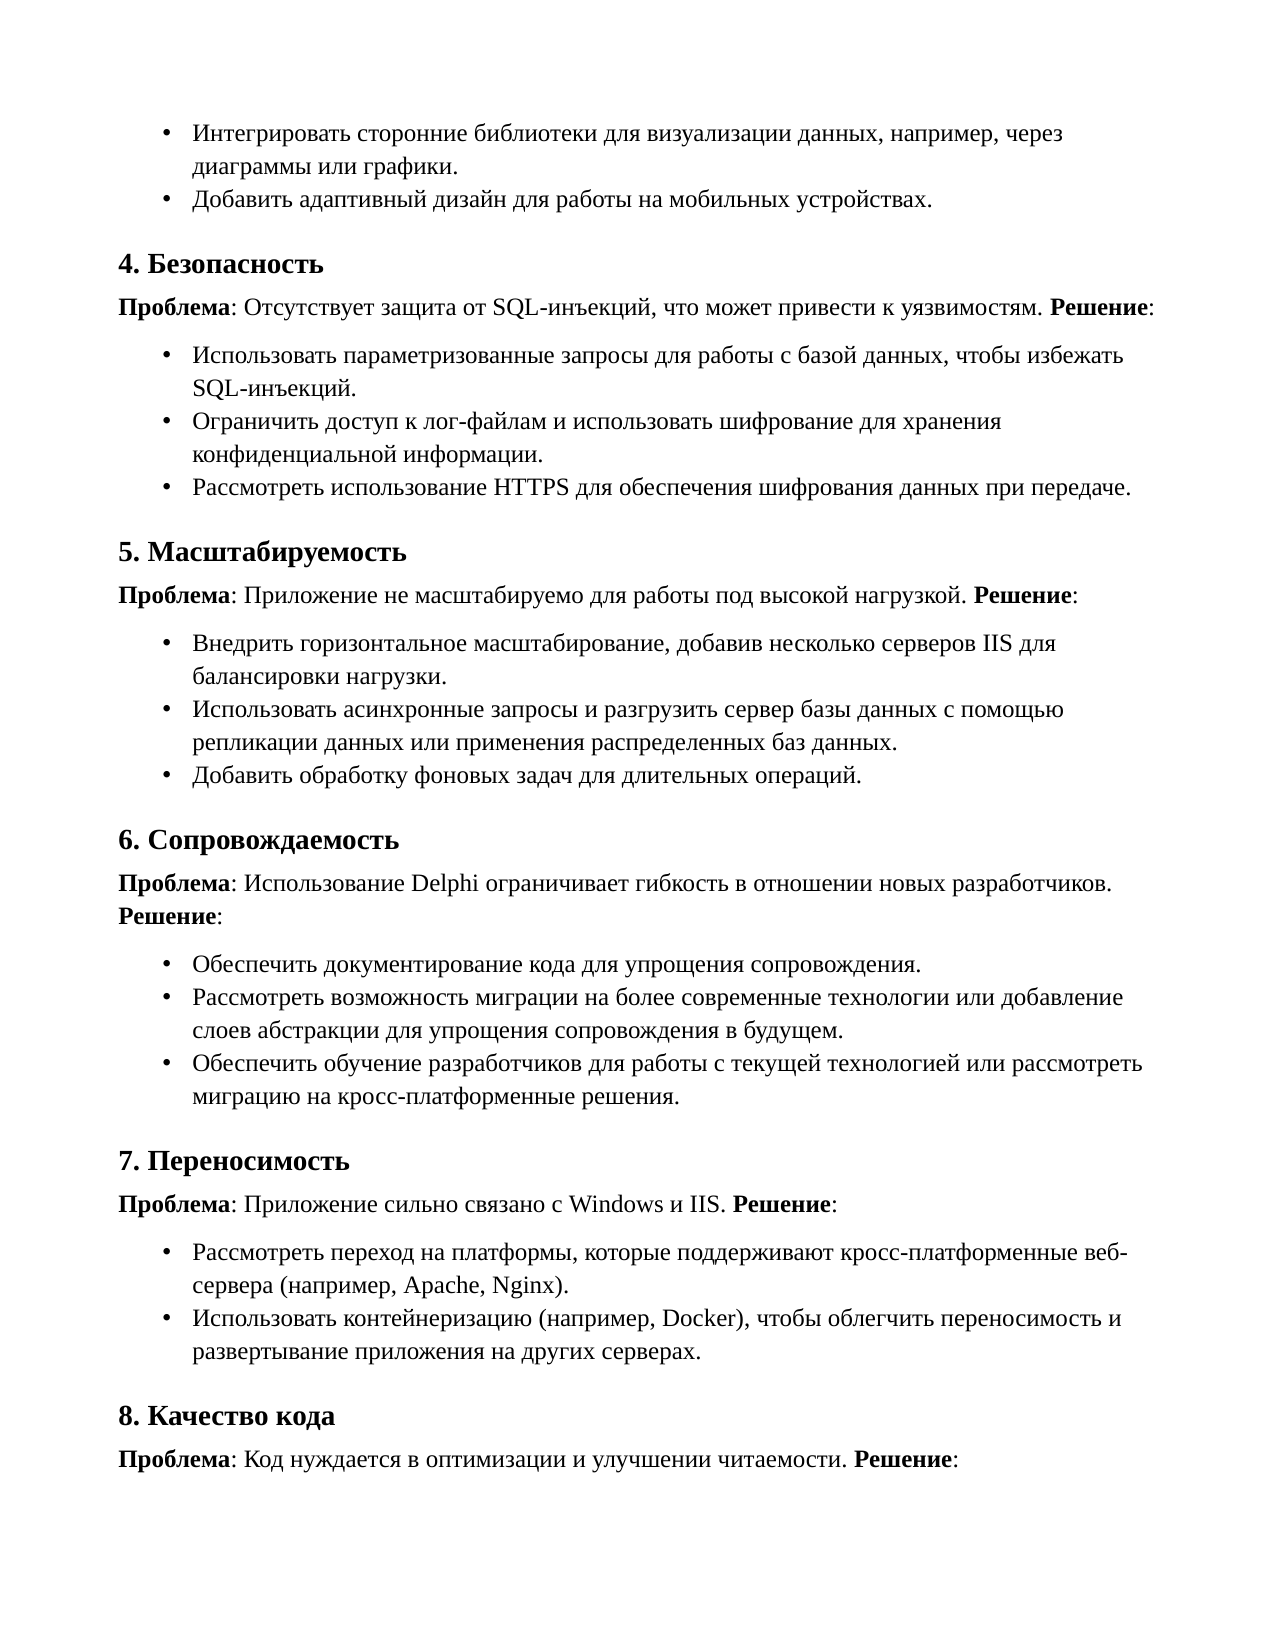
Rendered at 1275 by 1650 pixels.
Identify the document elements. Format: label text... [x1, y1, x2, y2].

list Использовать параметризованные запросы для работы с базой данных, чтобы избежать SQL-инъекций. [162, 340, 1157, 402]
list Обеспечить обучение разработчиков для работы с текущей технологией или рассмотреть миграцию на кросс-платформенные решения. [162, 1048, 1157, 1110]
text Проблема: Использование Delphi ограничивает гибкость в отношении новых разработчиков. Решение: [118, 868, 1157, 930]
text Проблема: Приложение не масштабируемо для работы под высокой нагрузкой. Решение: [118, 580, 1157, 609]
subtitle 4. Безопасность [118, 246, 1157, 280]
list Рассмотреть переход на платформы, которые поддерживают кросс-платформенные веб-сервера (например, Apache, Nginx). [162, 1237, 1157, 1298]
list Использовать асинхронные запросы и разгрузить сервер базы данных с помощью репликации данных или применения распределенных баз данных. [162, 694, 1157, 756]
list Добавить адаптивный дизайн для работы на мобильных устройствах. [162, 184, 1157, 213]
list Обеспечить документирование кода для упрощения сопровождения. [162, 949, 1157, 978]
subtitle 8. Качество кода [118, 1398, 1157, 1432]
list Ограничить доступ к лог-файлам и использовать шифрование для хранения конфиденциальной информации. [162, 406, 1157, 468]
list Добавить обработку фоновых задач для длительных операций. [162, 760, 1157, 789]
list Рассмотреть возможность миграции на более современные технологии или добавление слоев абстракции для упрощения сопровождения в будущем. [162, 982, 1157, 1044]
list Внедрить горизонтальное масштабирование, добавив несколько серверов IIS для балансировки нагрузки. [162, 628, 1157, 690]
subtitle 6. Сопровождаемость [118, 822, 1157, 856]
text Проблема: Приложение сильно связано с Windows и IIS. Решение: [118, 1189, 1157, 1218]
subtitle 7. Переносимость [118, 1143, 1157, 1177]
list Рассмотреть использование HTTPS для обеспечения шифрования данных при передаче. [162, 472, 1157, 501]
list Использовать контейнеризацию (например, Docker), чтобы облегчить переносимость и развертывание приложения на других серверах. [162, 1303, 1157, 1364]
list Интегрировать сторонние библиотеки для визуализации данных, например, через диаграммы или графики. [162, 118, 1157, 180]
text Проблема: Код нуждается в оптимизации и улучшении читаемости. Решение: [118, 1444, 1157, 1473]
subtitle 5. Масштабируемость [118, 534, 1157, 568]
text Проблема: Отсутствует защита от SQL-инъекций, что может привести к уязвимостям. Решение: [118, 292, 1157, 321]
